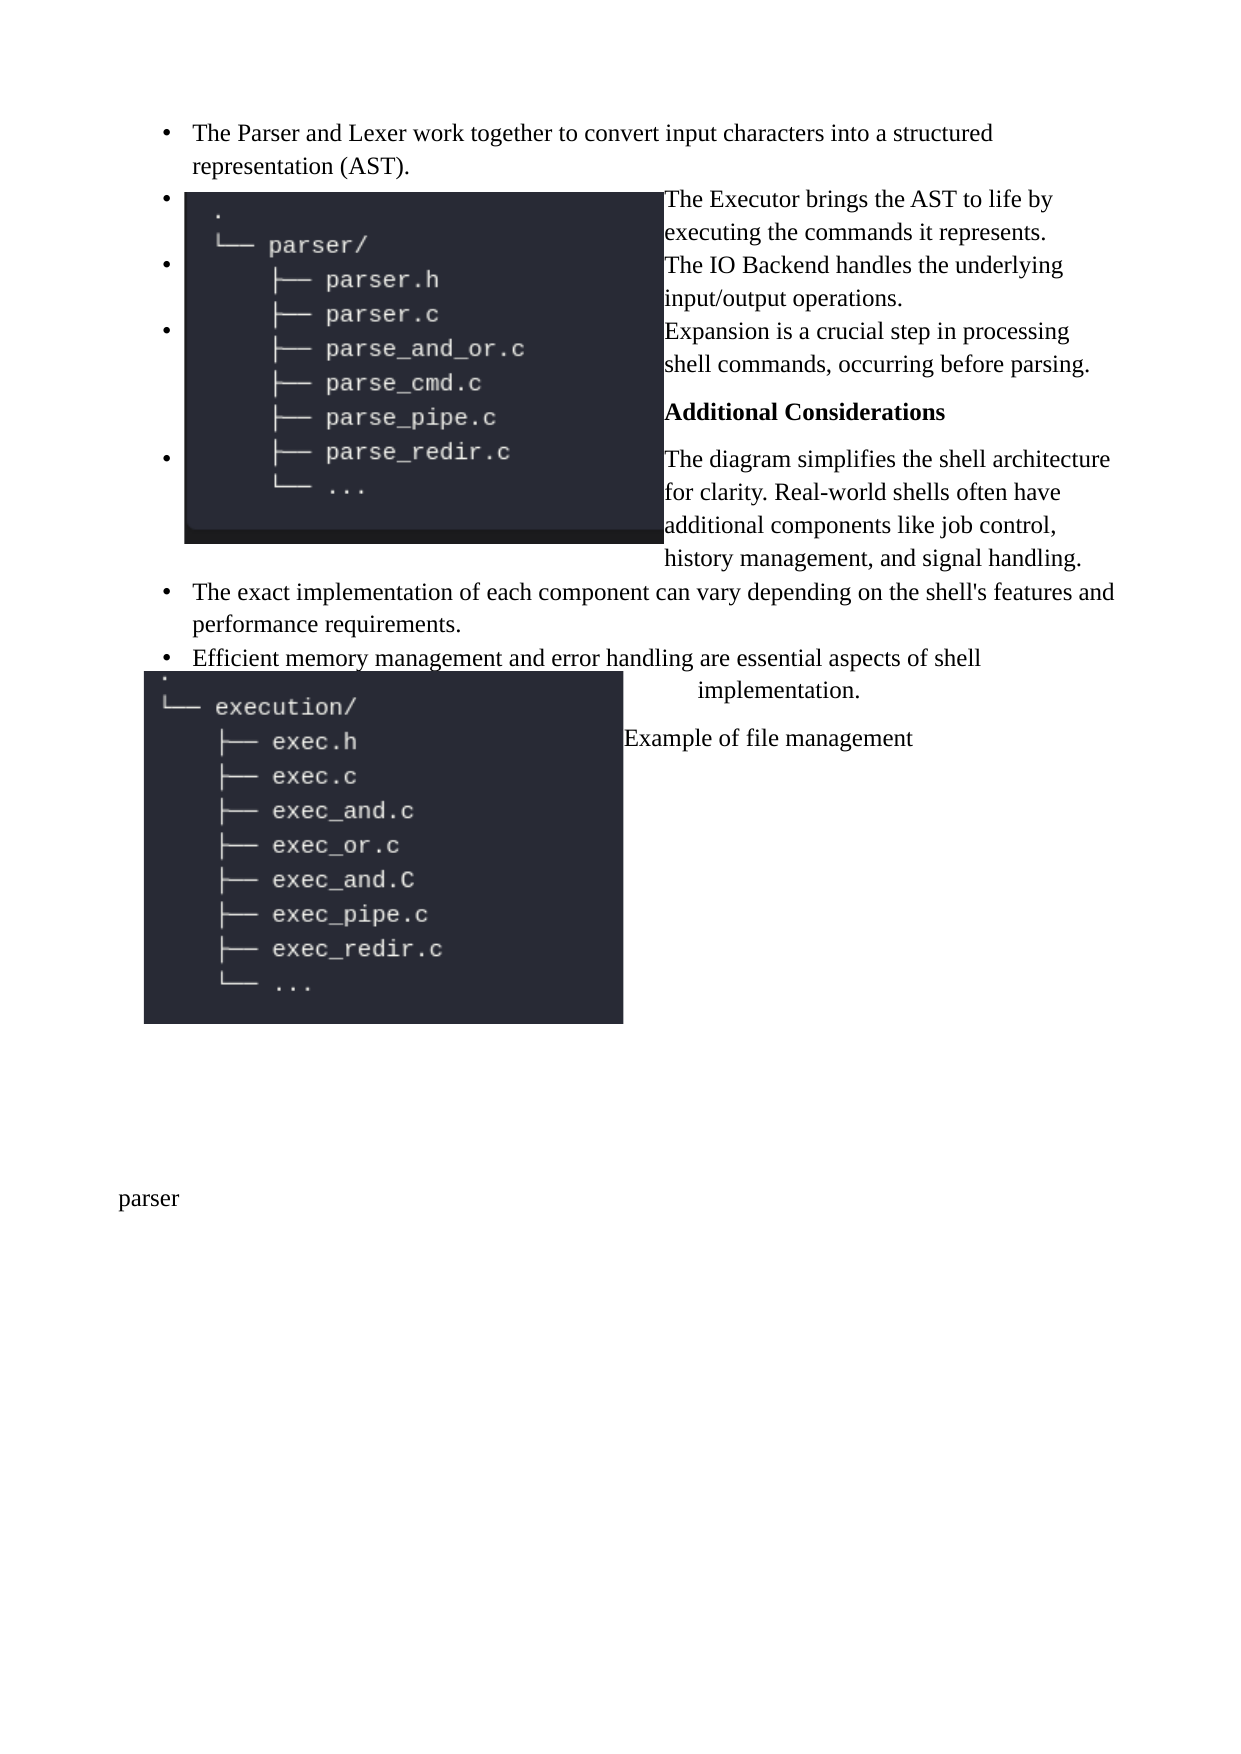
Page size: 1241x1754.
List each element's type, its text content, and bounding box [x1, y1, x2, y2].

text Additional Considerations [664, 397, 1122, 426]
list The IO Backend handles the underlying input/output operations. [664, 250, 1122, 312]
text [118, 397, 184, 426]
text [118, 723, 143, 752]
text Example of file management [624, 723, 1122, 752]
list The Executor brings the AST to life by executing the commands it represents. [162, 184, 1122, 246]
list The Parser and Lexer work together to convert input characters into a structured representation (AST). [162, 118, 1122, 180]
text parser [118, 1183, 1122, 1212]
list The exact implementation of each component can vary depending on the shell's features and performance requirements. [162, 577, 1122, 638]
list The IO Backend handles the underlying input/output operations. [162, 250, 184, 312]
picture [143, 671, 624, 1024]
picture [184, 192, 664, 544]
list Expansion is a crucial step in processing shell commands, occurring before parsing. [664, 316, 1122, 378]
list The diagram simplifies the shell architecture for clarity. Real-world shells often have additional components like job control, history management, and signal handling. [162, 444, 1122, 572]
list Efficient memory management and error handling are essential aspects of shell implementation. [162, 643, 1122, 704]
